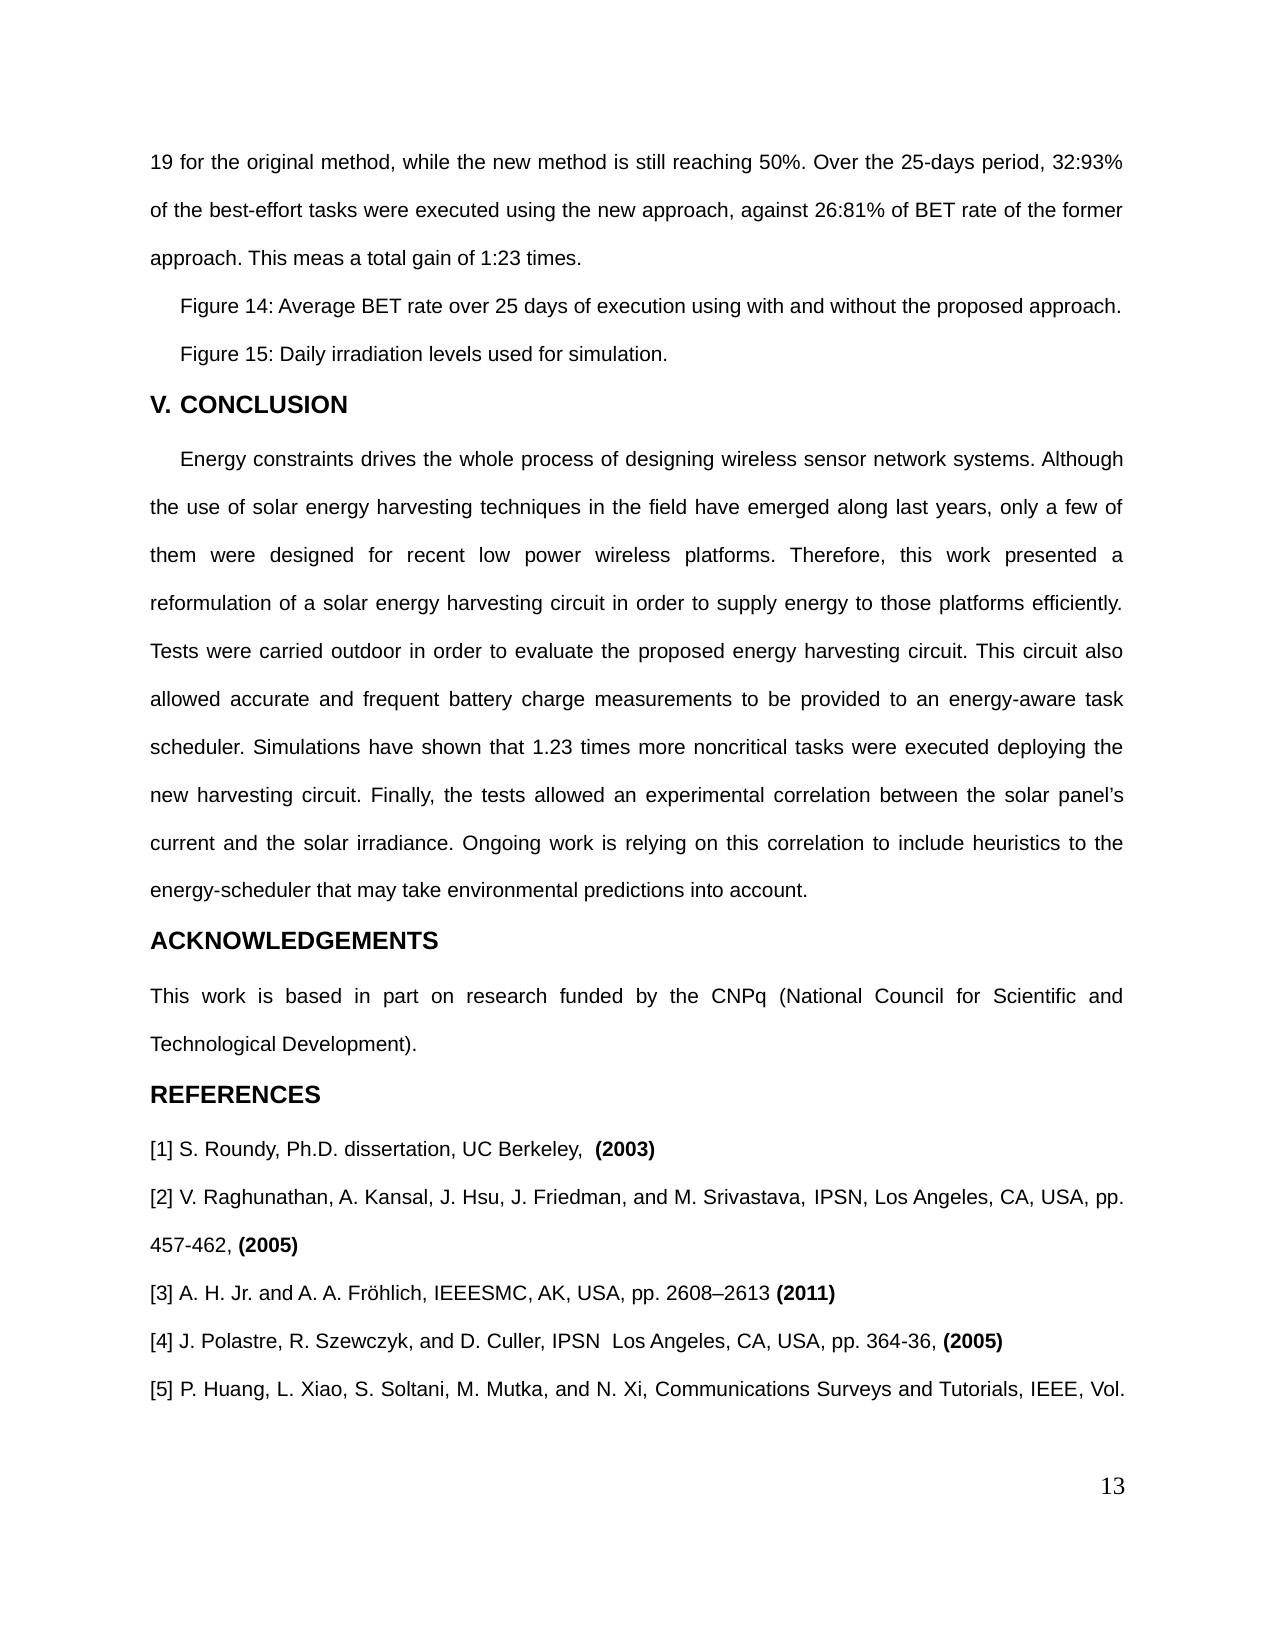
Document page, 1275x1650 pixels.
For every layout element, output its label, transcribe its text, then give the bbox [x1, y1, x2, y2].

text Figure 15: Daily irradiation levels used for simulation. [150, 342, 1125, 366]
text [1] S. Roundy, Ph.D. dissertation, UC Berkeley, (2003) [150, 1137, 1125, 1161]
text [2] V. Raghunathan, A. Kansal, J. Hsu, J. Friedman, and M. Srivastava, IPSN, Los Angeles, CA, USA, pp. 457-462, (2005) [150, 1185, 1125, 1257]
text ACKNOWLEDGEMENTS [150, 926, 1125, 955]
text V. CONCLUSION [150, 389, 1125, 418]
text [5] P. Huang, L. Xiao, S. Soltani, M. Mutka, and N. Xi, Communications Surveys and Tutorials, IEEE, Vol. [150, 1377, 1125, 1401]
text [4] J. Polastre, R. Szewczyk, and D. Culler, IPSN Los Angeles, CA, USA, pp. 364-36, (2005) [150, 1329, 1125, 1353]
text [3] A. H. Jr. and A. A. Fröhlich, IEEESMC, AK, USA, pp. 2608–2613 (2011) [150, 1281, 1125, 1305]
text 19 for the original method, while the new method is still reaching 50%. Over the 25-days period, 32:93% of the best-effort tasks were executed using the new approach, against 26:81% of BET rate of the former approach. This meas a total gain of 1:23 times. [150, 150, 1125, 270]
text Energy constraints drives the whole process of designing wireless sensor network systems. Although the use of solar energy harvesting techniques in the field have emerged along last years, only a few of them were designed for recent low power wireless platforms. Therefore, this work presented a reformulation of a solar energy harvesting circuit in order to supply energy to those platforms efficiently. Tests were carried outdoor in order to evaluate the proposed energy harvesting circuit. This circuit also allowed accurate and frequent battery charge measurements to be provided to an energy-aware task scheduler. Simulations have shown that 1.23 times more noncritical tasks were executed deploying the new harvesting circuit. Finally, the tests allowed an experimental correlation between the solar panel’s current and the solar irradiance. Ongoing work is relying on this correlation to include heuristics to the energy-scheduler that may take environmental predictions into account. [150, 447, 1125, 902]
text This work is based in part on research funded by the CNPq (National Council for Scientific and Technological Development). [150, 984, 1125, 1056]
text REFERENCES [150, 1079, 1125, 1108]
text Figure 14: Average BET rate over 25 days of execution using with and without the proposed approach. [150, 294, 1125, 318]
